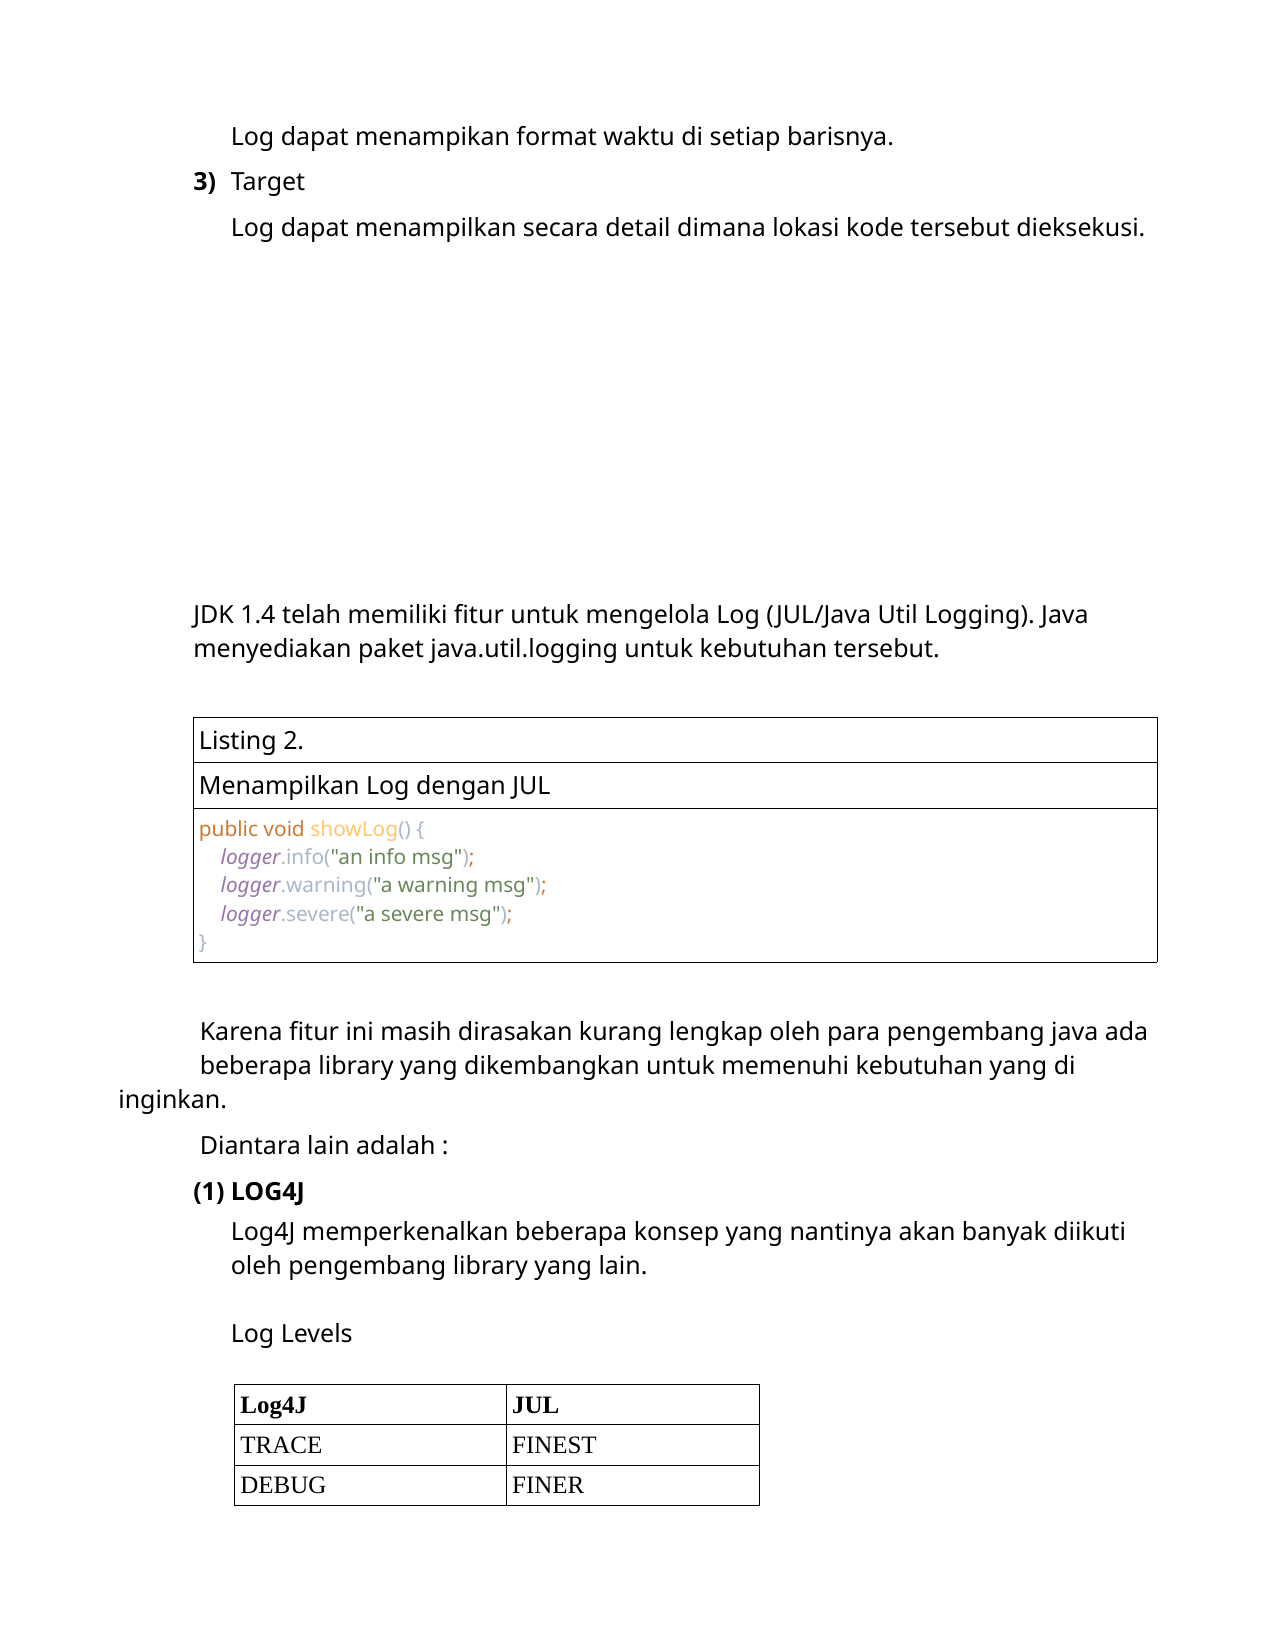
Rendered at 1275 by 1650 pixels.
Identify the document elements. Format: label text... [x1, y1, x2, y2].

text Karena fitur ini masih dirasakan kurang lengkap oleh para pengembang java ada beberapa library yang dikembangkan untuk memenuhi kebutuhan yang di inginkan. [118, 1013, 1157, 1116]
list Target [193, 164, 1157, 198]
table_cell DEBUG [235, 1466, 506, 1505]
list LOG4J [193, 1173, 1157, 1208]
text Log4J memperkenalkan beberapa konsep yang nantinya akan banyak diikuti oleh pengembang library yang lain. [193, 1213, 1157, 1282]
text Diantara lain adalah : [118, 1128, 1157, 1162]
list Log dapat menampilkan secara detail dimana lokasi kode tersebut dieksekusi. [193, 210, 1157, 244]
table_header Log4J [235, 1385, 506, 1424]
table_header Listing 2. [194, 718, 1157, 762]
table_cell public void showLog() { logger.info("an info msg"); logger.warning("a warning msg"); logger.severe("a severe msg"); } [194, 809, 1157, 962]
table_cell Menampilkan Log dengan JUL [194, 763, 1157, 808]
list Log Levels [193, 1316, 1157, 1350]
table_cell FINEST [507, 1425, 759, 1464]
text JDK 1.4 telah memiliki fitur untuk mengelola Log (JUL/Java Util Logging). Java menyediakan paket java.util.logging untuk kebutuhan tersebut. [193, 597, 1157, 665]
list Log dapat menampikan format waktu di setiap barisnya. [193, 118, 1157, 152]
table_header JUL [507, 1385, 759, 1424]
table_cell TRACE [235, 1425, 506, 1464]
table_cell FINER [507, 1466, 759, 1505]
